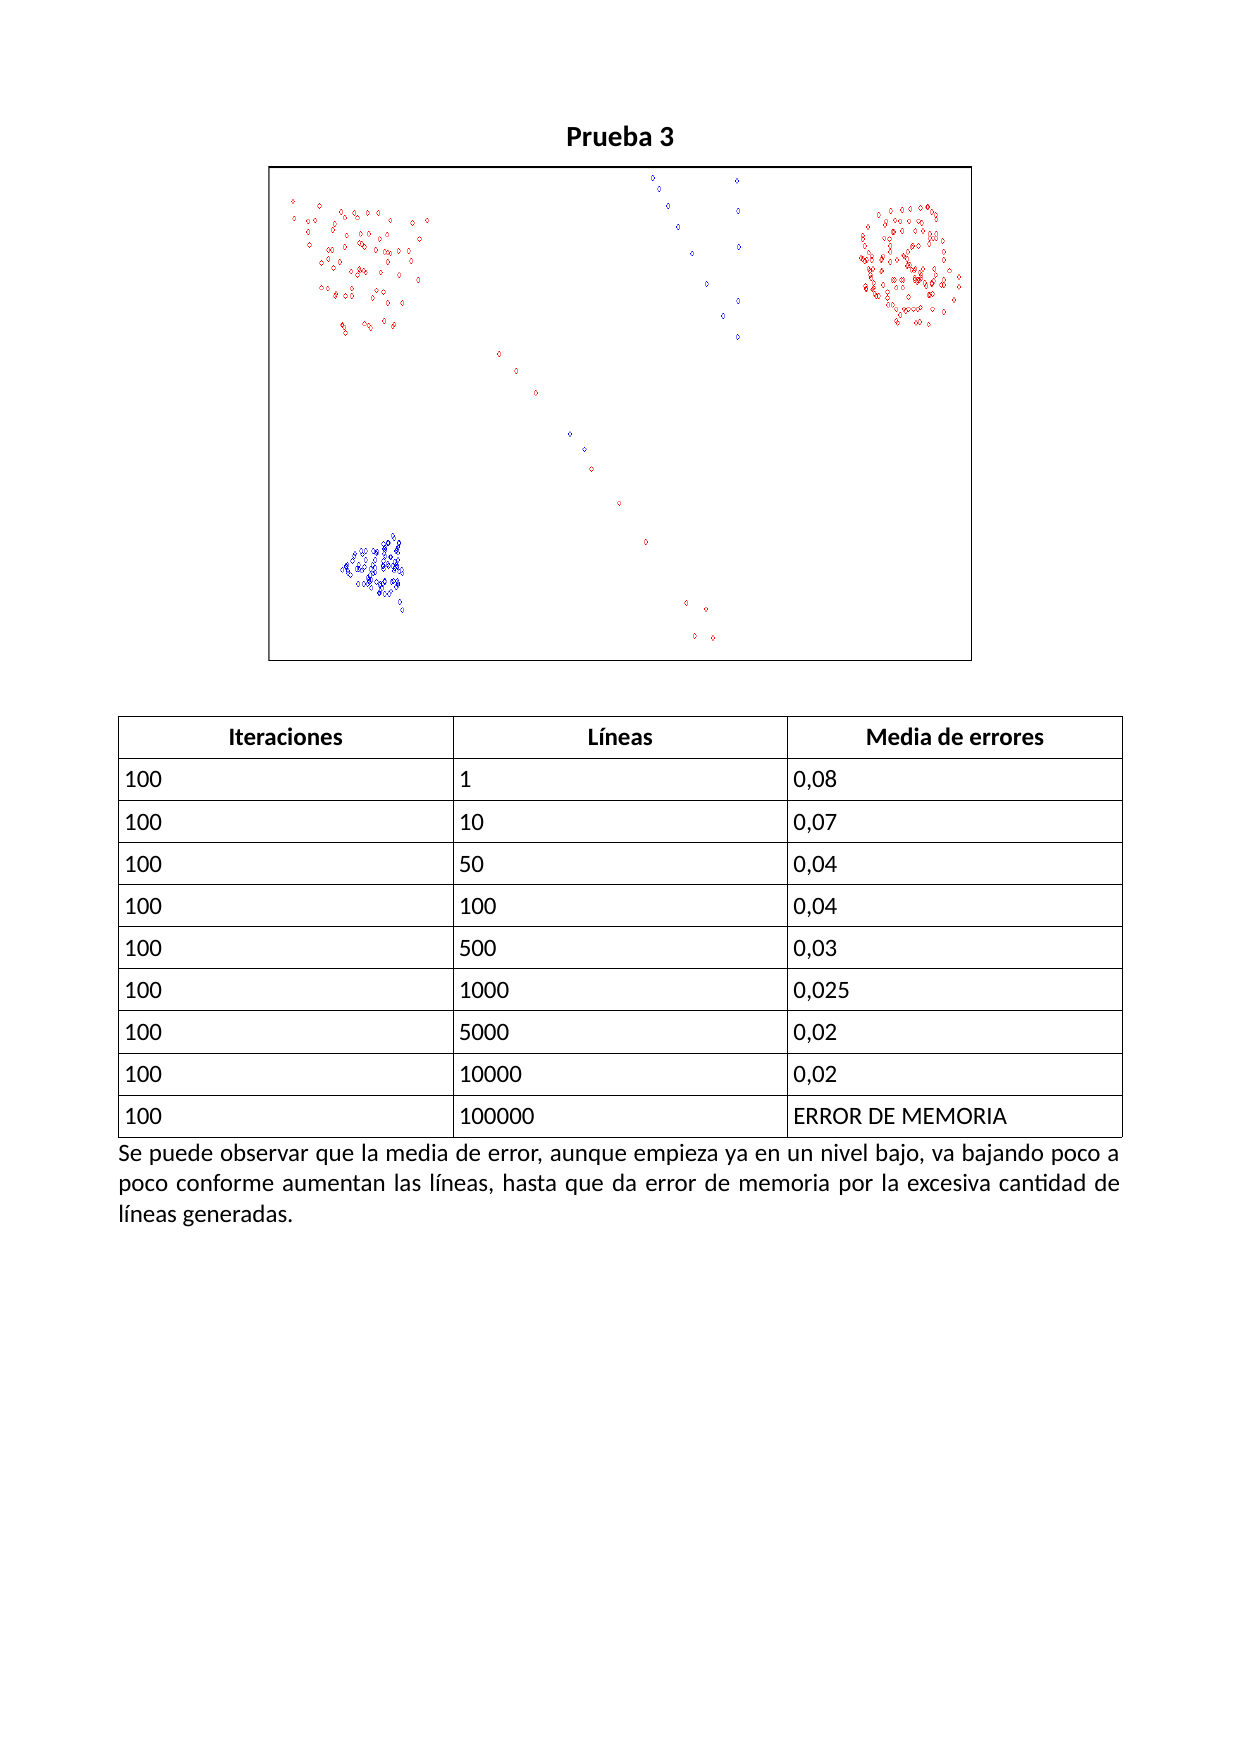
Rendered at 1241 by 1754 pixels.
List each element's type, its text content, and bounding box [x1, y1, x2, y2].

table_cell 100 [119, 969, 453, 1010]
table_cell 0,03 [788, 927, 1122, 968]
table_cell 50 [454, 843, 787, 884]
table_cell 100000 [454, 1096, 787, 1137]
subtitle Prueba 3 [118, 118, 1122, 154]
table_cell 0,04 [788, 843, 1122, 884]
table_cell 100 [119, 885, 453, 926]
table_cell 0,08 [788, 759, 1122, 800]
table_cell ERROR DE MEMORIA [788, 1096, 1122, 1137]
table_cell 0,025 [788, 969, 1122, 1010]
table_cell 0,07 [788, 801, 1122, 842]
table_cell 100 [119, 843, 453, 884]
text Se puede observar que la media de error, aunque empieza ya en un nivel bajo, va bajando poco a poco conforme aumentan las líneas, hasta que da error de memoria por la excesiva cantidad de líneas generadas. [118, 1138, 1122, 1228]
table_header Líneas [454, 717, 787, 758]
table_cell 5000 [454, 1011, 787, 1052]
table_cell 500 [454, 927, 787, 968]
table_cell 100 [119, 1011, 453, 1052]
table_cell 10000 [454, 1054, 787, 1094]
table_cell 100 [119, 801, 453, 842]
table_cell 100 [119, 1054, 453, 1094]
table_cell 100 [119, 927, 453, 968]
table_cell 100 [454, 885, 787, 926]
table_header Iteraciones [119, 717, 453, 758]
table_header Media de errores [788, 717, 1122, 758]
table_cell 0,02 [788, 1054, 1122, 1094]
table_cell 0,04 [788, 885, 1122, 926]
table_cell 1 [454, 759, 787, 800]
table_cell 0,02 [788, 1011, 1122, 1052]
table_cell 1000 [454, 969, 787, 1010]
table_cell 100 [119, 1096, 453, 1137]
table_cell 100 [119, 759, 453, 800]
table_cell 10 [454, 801, 787, 842]
